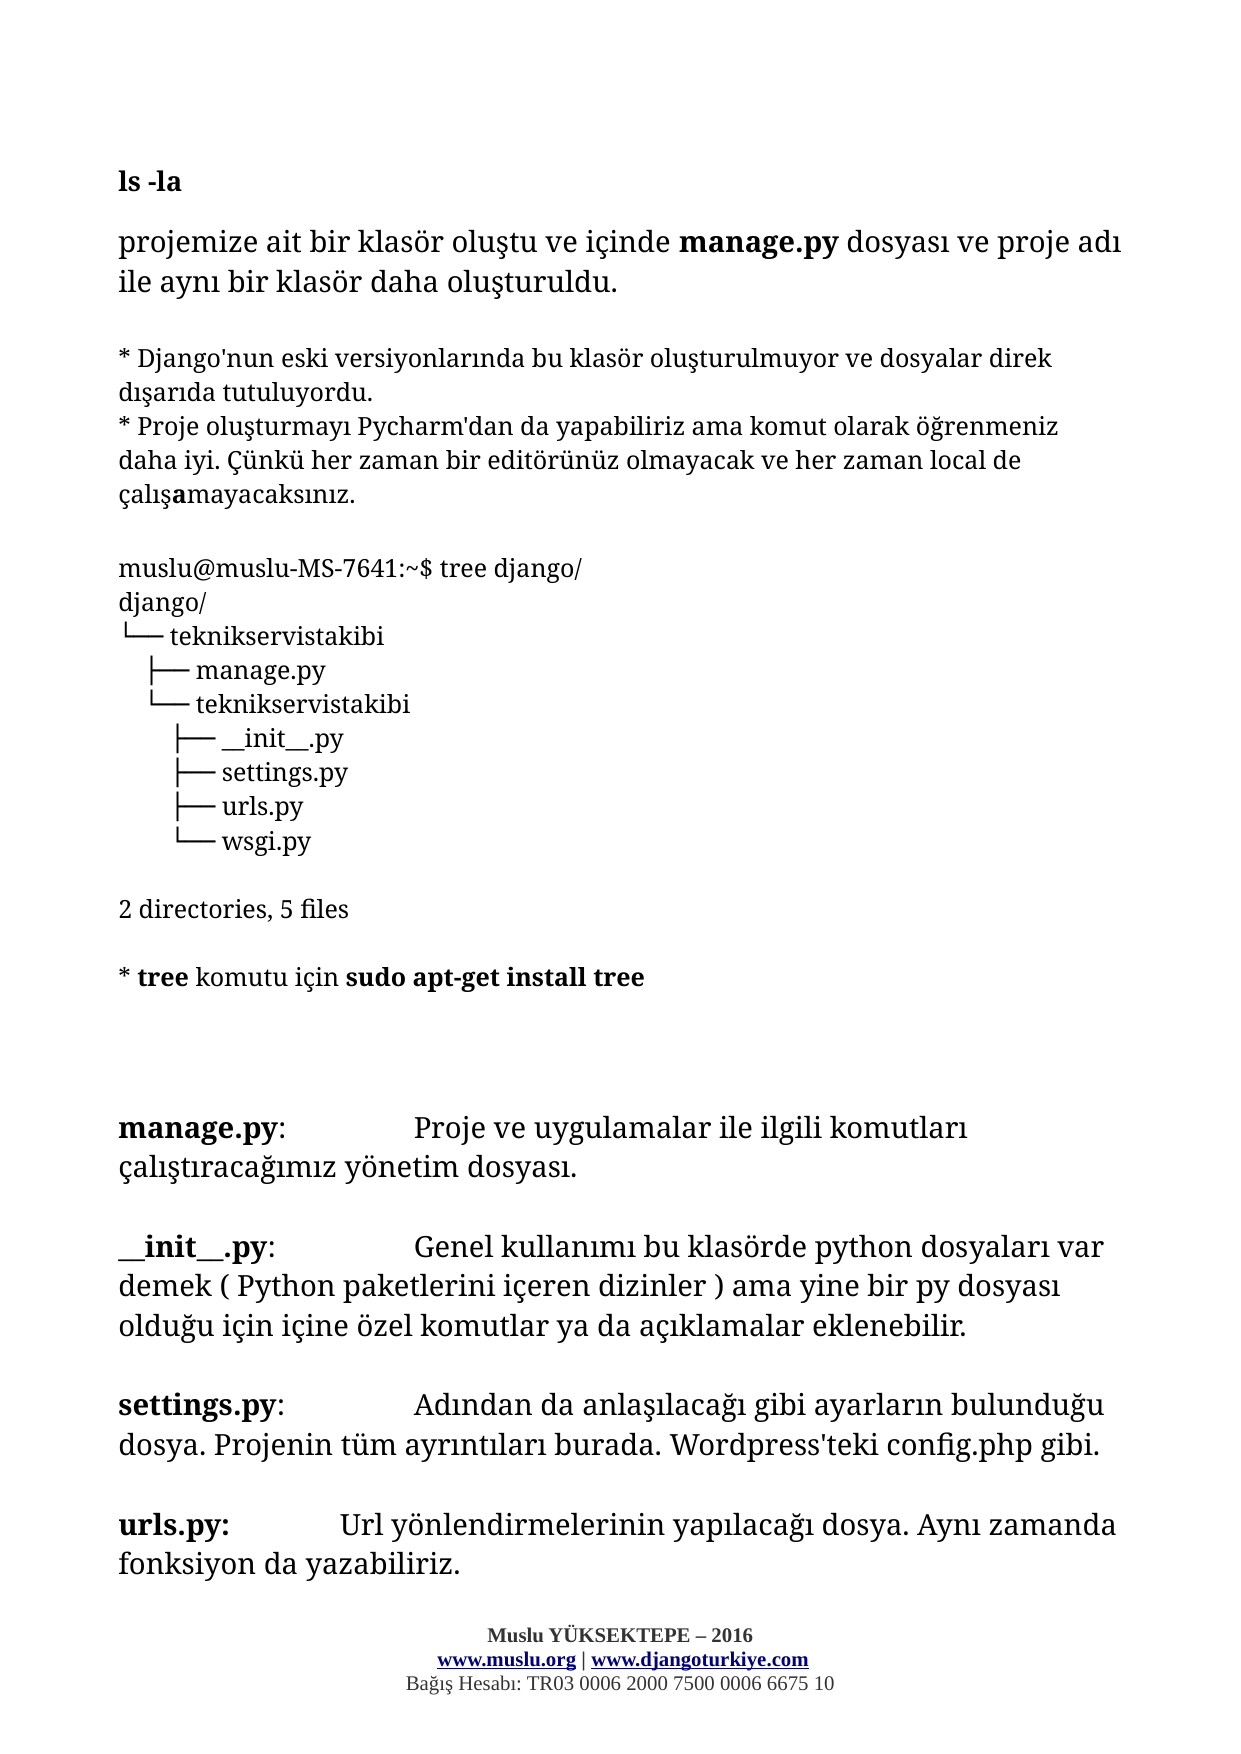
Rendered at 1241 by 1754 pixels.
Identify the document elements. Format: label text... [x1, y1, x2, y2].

text projemize ait bir klasör oluştu ve içinde manage.py dosyası ve proje adı ile aynı bir klasör daha oluşturuldu. [118, 222, 1122, 301]
text └── teknikservistakibi [118, 687, 1122, 721]
text ls -la [118, 162, 1122, 199]
text __init__.py: Genel kullanımı bu klasörde python dosyaları var demek ( Python paketlerini içeren dizinler ) ama yine bir py dosyası olduğu için içine özel komutlar ya da açıklamalar eklenebilir. [118, 1226, 1122, 1345]
text 2 directories, 5 files [118, 891, 1122, 925]
text settings.py: Adından da anlaşılacağı gibi ayarların bulunduğu dosya. Projenin tüm ayrıntıları burada. Wordpress'teki config.php gibi. [118, 1385, 1122, 1464]
text └── teknikservistakibi [118, 619, 1122, 653]
text └── wsgi.py [118, 823, 1122, 857]
text * tree komutu için sudo apt-get install tree [118, 959, 1122, 993]
text * Django'nun eski versiyonlarında bu klasör oluşturulmuyor ve dosyalar direk dışarıda tutuluyordu. [118, 341, 1122, 409]
text ├── __init__.py [118, 721, 1122, 755]
text ├── urls.py [118, 789, 1122, 823]
text muslu@muslu-MS-7641:~$ tree django/ [118, 551, 1122, 585]
text ├── manage.py [118, 653, 1122, 687]
text * Proje oluşturmayı Pycharm'dan da yapabiliriz ama komut olarak öğrenmeniz daha iyi. Çünkü her zaman bir editörünüz olmayacak ve her zaman local de çalışamayacaksınız. [118, 409, 1122, 511]
text urls.py: Url yönlendirmelerinin yapılacağı dosya. Aynı zamanda fonksiyon da yazabiliriz. [118, 1504, 1122, 1583]
text django/ [118, 585, 1122, 619]
text manage.py: Proje ve uygulamalar ile ilgili komutları çalıştıracağımız yönetim dosyası. [118, 1107, 1122, 1186]
text ├── settings.py [118, 755, 1122, 789]
